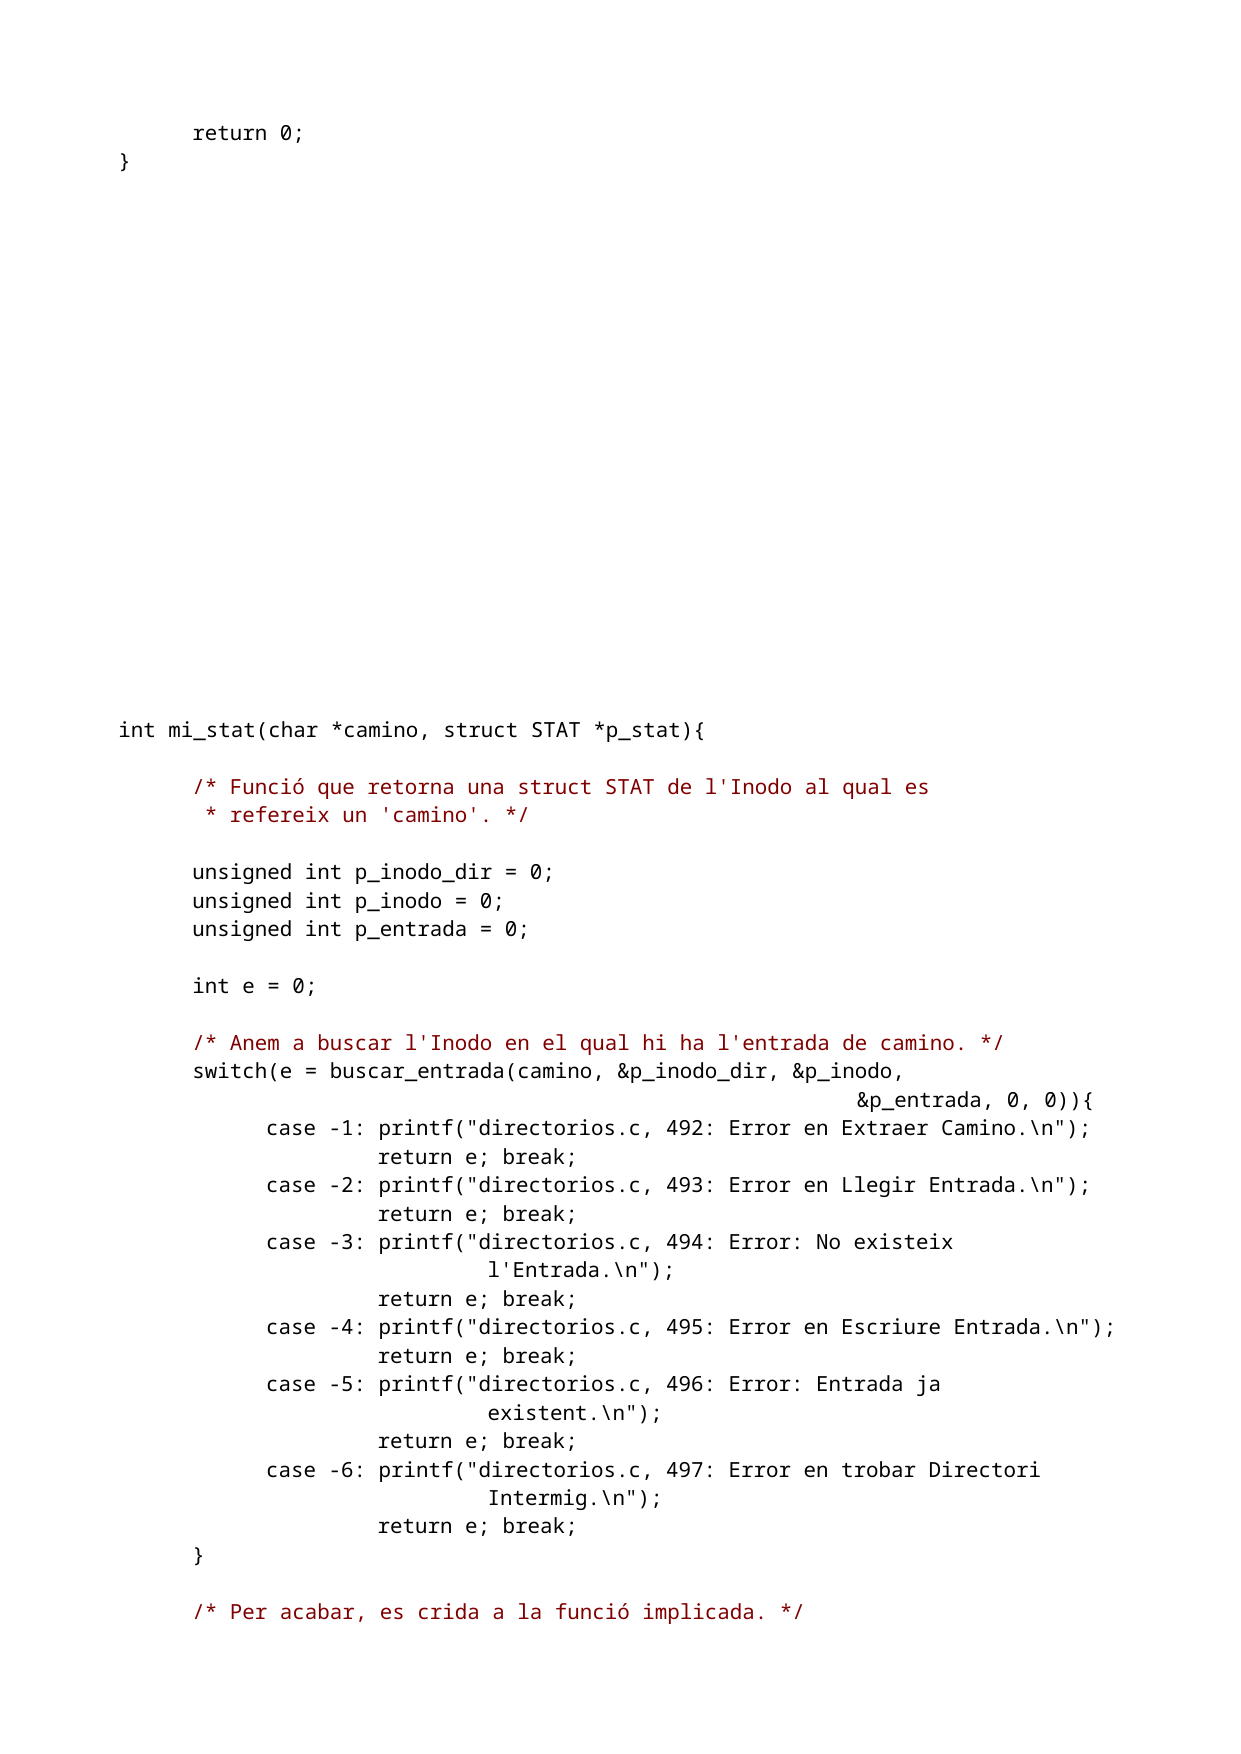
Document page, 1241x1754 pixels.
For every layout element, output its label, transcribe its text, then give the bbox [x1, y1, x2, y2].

text /* Per acabar, es crida a la funció implicada. */ [118, 1597, 1122, 1625]
text &p_entrada, 0, 0)){ [118, 1085, 1122, 1113]
text } [118, 1540, 1122, 1568]
text int e = 0; [118, 971, 1122, 1000]
text int mi_stat(char *camino, struct STAT *p_stat){ [118, 715, 1122, 744]
text case -4: printf("directorios.c, 495: Error en Escriure Entrada.\n"); return e; break; [118, 1312, 1122, 1369]
text case -6: printf("directorios.c, 497: Error en trobar Directori Intermig.\n"); [118, 1455, 1122, 1512]
text switch(e = buscar_entrada(camino, &p_inodo_dir, &p_inodo, [118, 1057, 1122, 1085]
text return e; break; [118, 1284, 1122, 1312]
text } [118, 147, 1122, 175]
text * refereix un 'camino'. */ [118, 801, 1122, 829]
text unsigned int p_inodo = 0; [118, 886, 1122, 914]
text case -3: printf("directorios.c, 494: Error: No existeix l'Entrada.\n"); [118, 1227, 1122, 1284]
text case -5: printf("directorios.c, 496: Error: Entrada ja existent.\n"); [118, 1369, 1122, 1426]
text /* Anem a buscar l'Inodo en el qual hi ha l'entrada de camino. */ [118, 1028, 1122, 1057]
text unsigned int p_entrada = 0; [118, 914, 1122, 943]
text unsigned int p_inodo_dir = 0; [118, 857, 1122, 886]
text return e; break; [118, 1426, 1122, 1455]
text case -2: printf("directorios.c, 493: Error en Llegir Entrada.\n"); return e; break; [118, 1170, 1122, 1227]
text return e; break; [118, 1512, 1122, 1540]
text return 0; [118, 118, 1122, 147]
text case -1: printf("directorios.c, 492: Error en Extraer Camino.\n"); return e; break; [118, 1113, 1122, 1170]
text /* Funció que retorna una struct STAT de l'Inodo al qual es [118, 772, 1122, 801]
